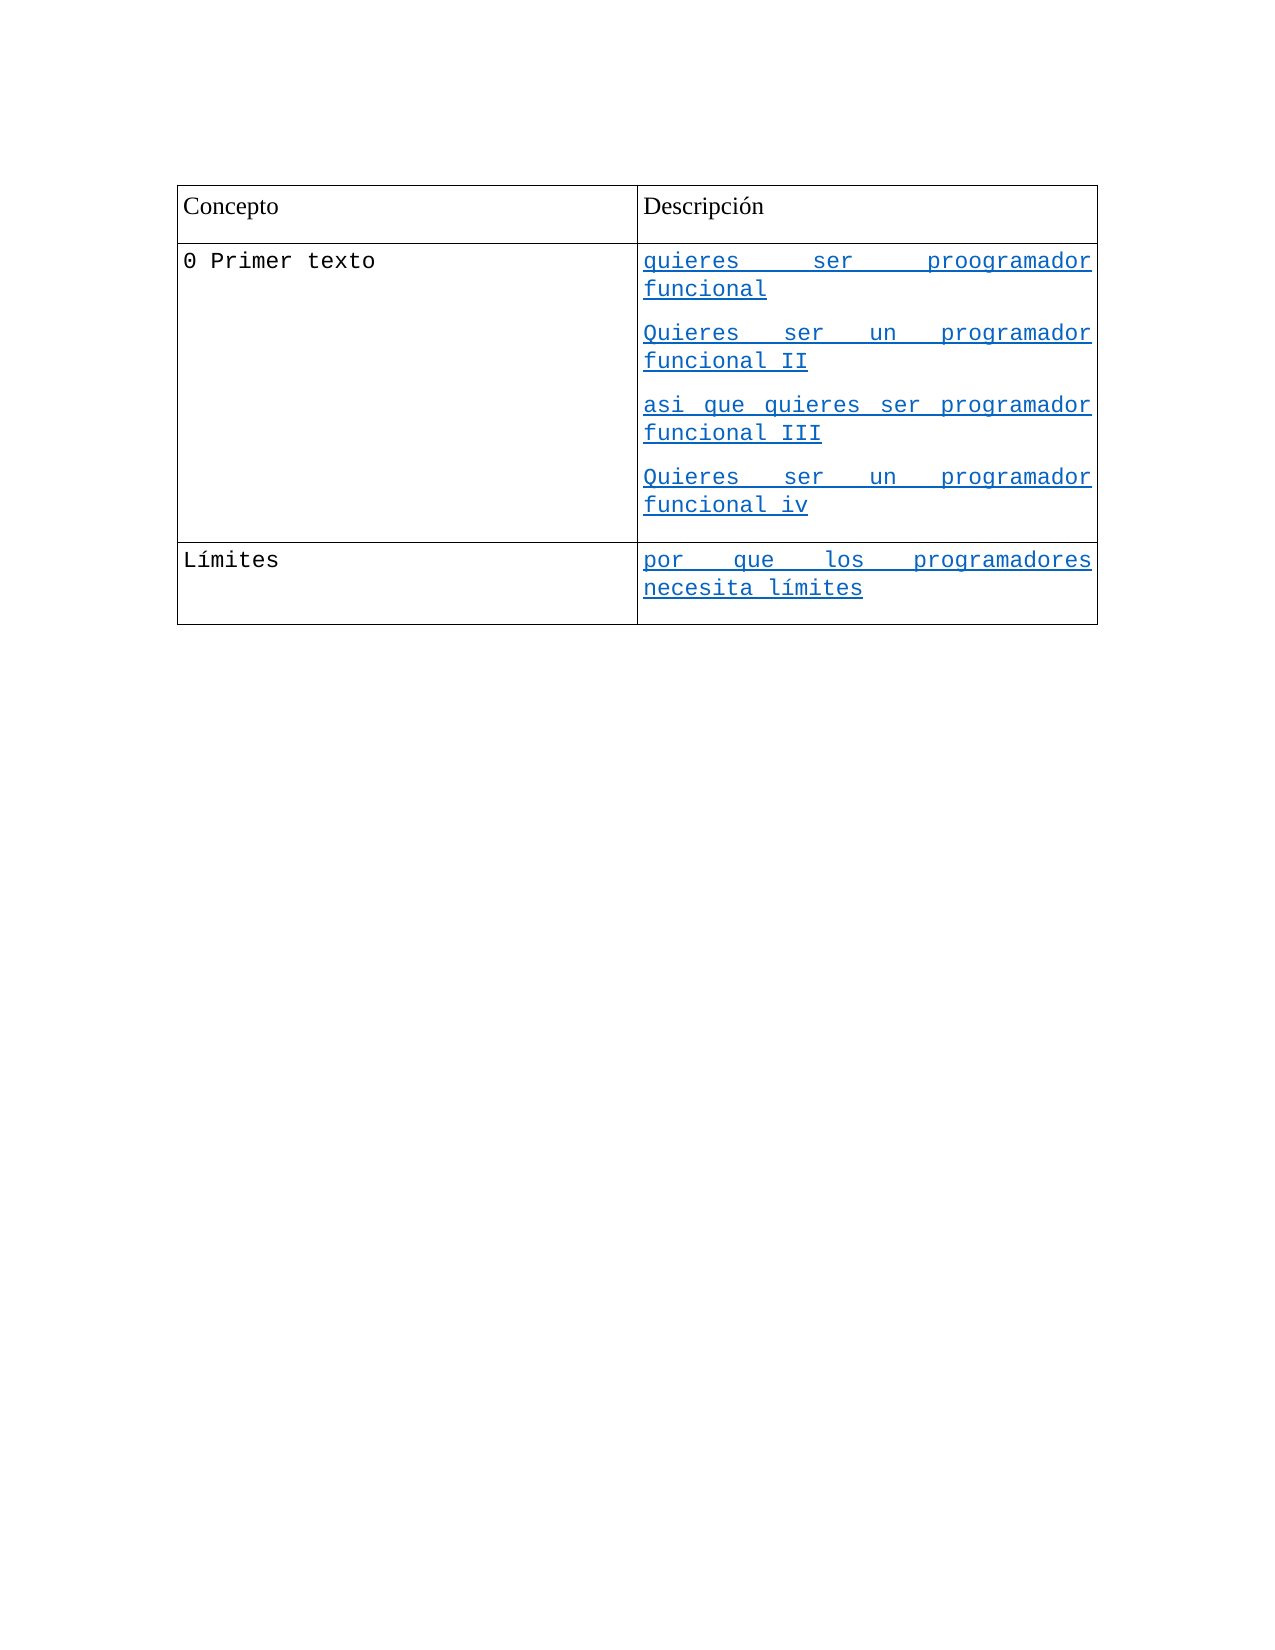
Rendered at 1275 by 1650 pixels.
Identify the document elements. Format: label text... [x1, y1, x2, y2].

table_header Descripción [638, 186, 1097, 242]
table_cell quieres ser proogramador funcional Quieres ser un programador funcional II asi que quieres ser programador funcional III Quieres ser un programador funcional iv [638, 244, 1097, 542]
table_cell 0 Primer texto [178, 244, 637, 542]
table_header Concepto [178, 186, 637, 242]
table_cell por que los programadores necesita límites [638, 543, 1097, 624]
table_cell Límites [178, 543, 637, 624]
